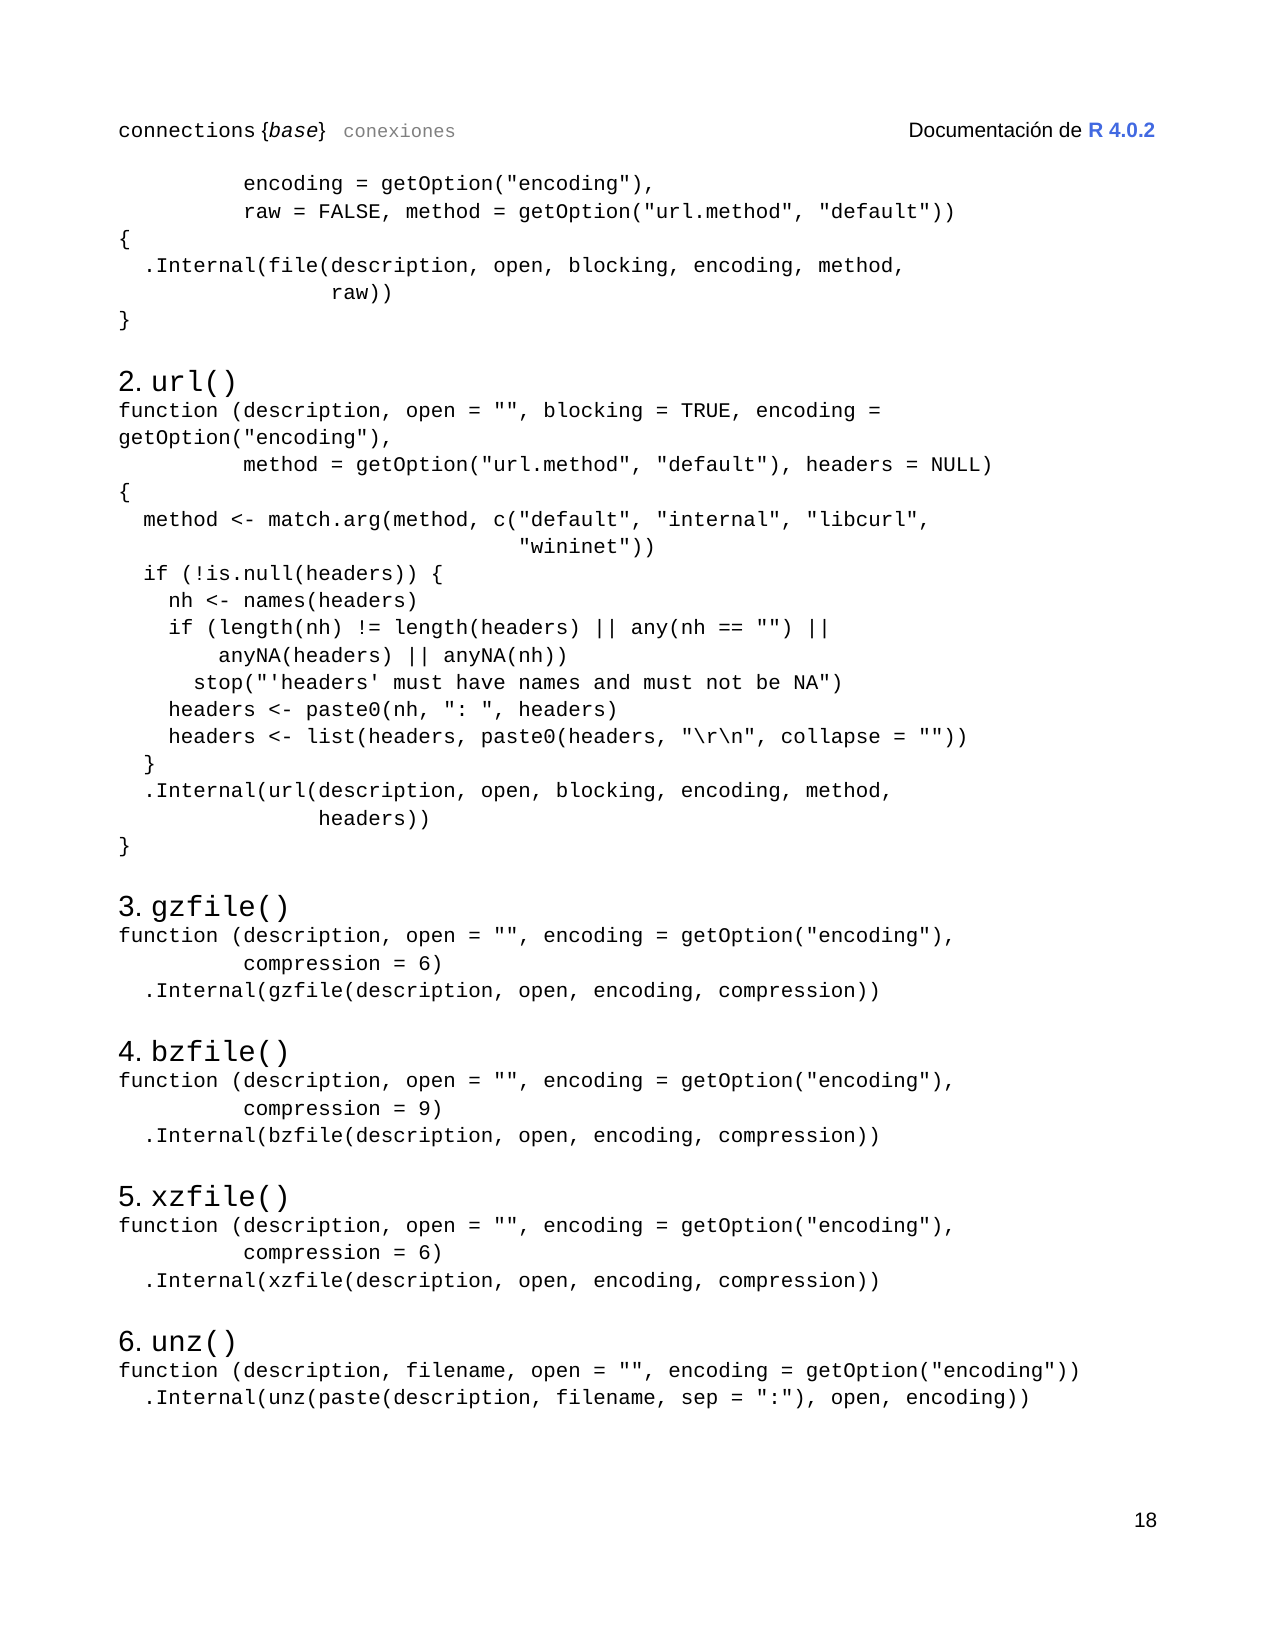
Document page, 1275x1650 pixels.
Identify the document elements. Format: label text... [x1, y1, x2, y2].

text compression = 9) [118, 1097, 1157, 1121]
text "wininet")) [118, 536, 1157, 559]
text stop("'headers' must have names and must not be NA") [118, 672, 1157, 695]
text function (description, filename, open = "", encoding = getOption("encoding")) [118, 1360, 1157, 1384]
text headers)) [118, 808, 1157, 831]
subtitle 3. gzfile() [118, 889, 1157, 925]
text if (length(nh) != length(headers) || any(nh == "") || [118, 617, 1157, 641]
subtitle 6. unz() [118, 1324, 1157, 1360]
text method <- match.arg(method, c("default", "internal", "libcurl", [118, 509, 1157, 532]
text method = getOption("url.method", "default"), headers = NULL) [118, 454, 1157, 478]
text headers <- list(headers, paste0(headers, "\r\n", collapse = "")) [118, 726, 1157, 750]
text function (description, open = "", encoding = getOption("encoding"), [118, 925, 1157, 949]
subtitle 4. bzfile() [118, 1034, 1157, 1070]
text compression = 6) [118, 953, 1157, 976]
text function (description, open = "", blocking = TRUE, encoding = getOption("encoding"), [118, 400, 1157, 451]
subtitle 2. url() [118, 364, 1157, 400]
text compression = 6) [118, 1242, 1157, 1266]
text function (description, open = "", encoding = getOption("encoding"), [118, 1215, 1157, 1239]
text nh <- names(headers) [118, 590, 1157, 614]
text .Internal(gzfile(description, open, encoding, compression)) [118, 980, 1157, 1003]
text { [118, 228, 1157, 251]
text } [118, 309, 1157, 333]
text } [118, 835, 1157, 858]
text raw = FALSE, method = getOption("url.method", "default")) [118, 201, 1157, 224]
text function (description, open = "", encoding = getOption("encoding"), [118, 1070, 1157, 1094]
subtitle 5. xzfile() [118, 1179, 1157, 1215]
text .Internal(unz(paste(description, filename, sep = ":"), open, encoding)) [118, 1387, 1157, 1411]
text .Internal(url(description, open, blocking, encoding, method, [118, 781, 1157, 804]
text if (!is.null(headers)) { [118, 563, 1157, 587]
text anyNA(headers) || anyNA(nh)) [118, 644, 1157, 668]
text .Internal(file(description, open, blocking, encoding, method, [118, 255, 1157, 279]
text .Internal(xzfile(description, open, encoding, compression)) [118, 1269, 1157, 1293]
text headers <- paste0(nh, ": ", headers) [118, 699, 1157, 723]
text { [118, 481, 1157, 505]
text } [118, 753, 1157, 777]
text raw)) [118, 282, 1157, 306]
text .Internal(bzfile(description, open, encoding, compression)) [118, 1125, 1157, 1148]
text encoding = getOption("encoding"), [118, 173, 1157, 197]
